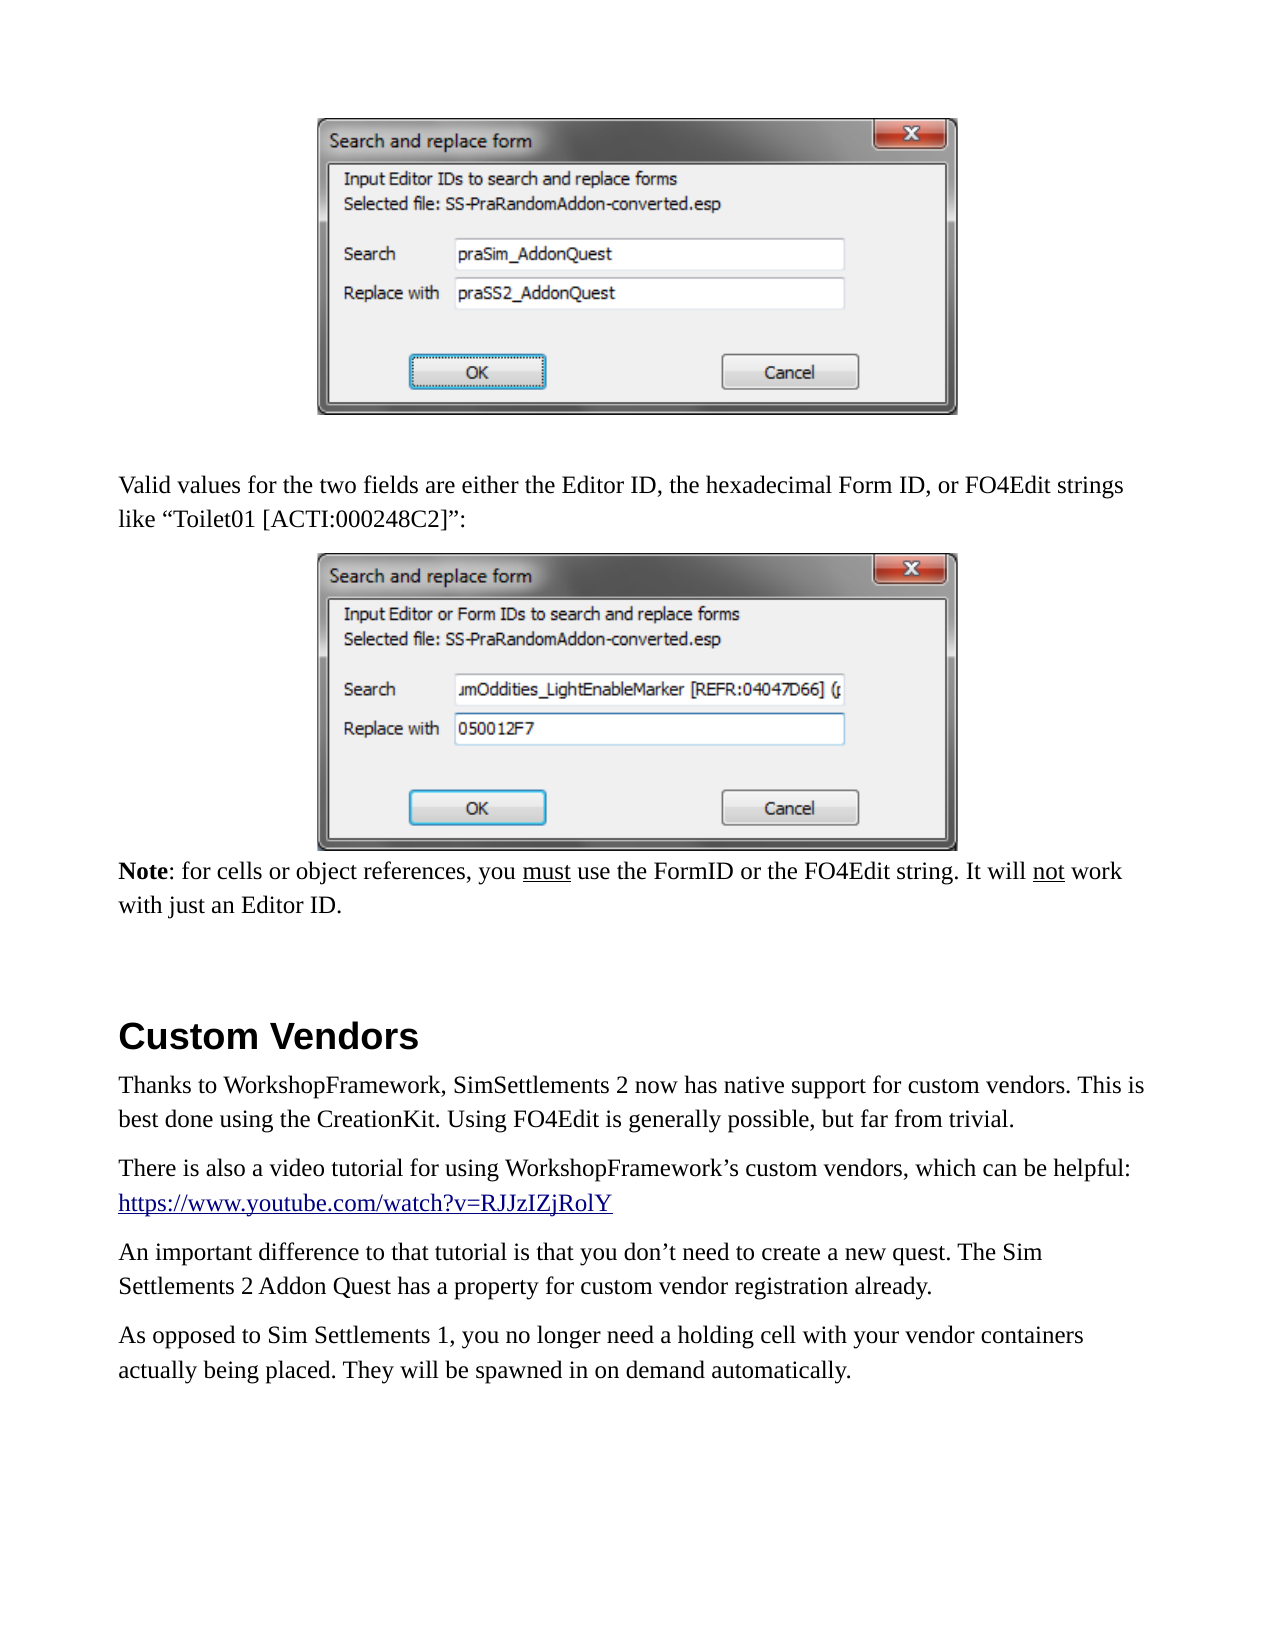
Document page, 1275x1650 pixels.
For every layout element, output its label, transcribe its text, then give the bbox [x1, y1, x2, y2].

text Valid values for the two fields are either the Editor ID, the hexadecimal Form ID, or FO4Edit strings like “Toilet01 [ACTI:000248C2]”: [118, 470, 1157, 533]
text There is also a video tutorial for using WorkshopFramework’s custom vendors, which can be helpful: https://www.youtube.com/watch?v=RJJzIZjRolY [118, 1153, 1157, 1216]
text Thanks to WorkshopFramework, SimSettlements 2 now has native support for custom vendors. This is best done using the CreationKit. Using FO4Edit is generally possible, but far from trivial. [118, 1070, 1157, 1133]
picture [317, 118, 958, 415]
text Note: for cells or object references, you must use the FormID or the FO4Edit string. It will not work with just an Editor ID. [118, 553, 1157, 919]
picture [317, 553, 958, 851]
text An important difference to that tutorial is that you don’t need to create a new quest. The Sim Settlements 2 Addon Quest has a property for custom vendor registration already. [118, 1237, 1157, 1300]
text As opposed to Sim Settlements 1, you no longer need a holding cell with your vendor containers actually being placed. They will be spawned in on demand automatically. [118, 1320, 1157, 1383]
subtitle Custom Vendors [118, 1013, 1157, 1057]
